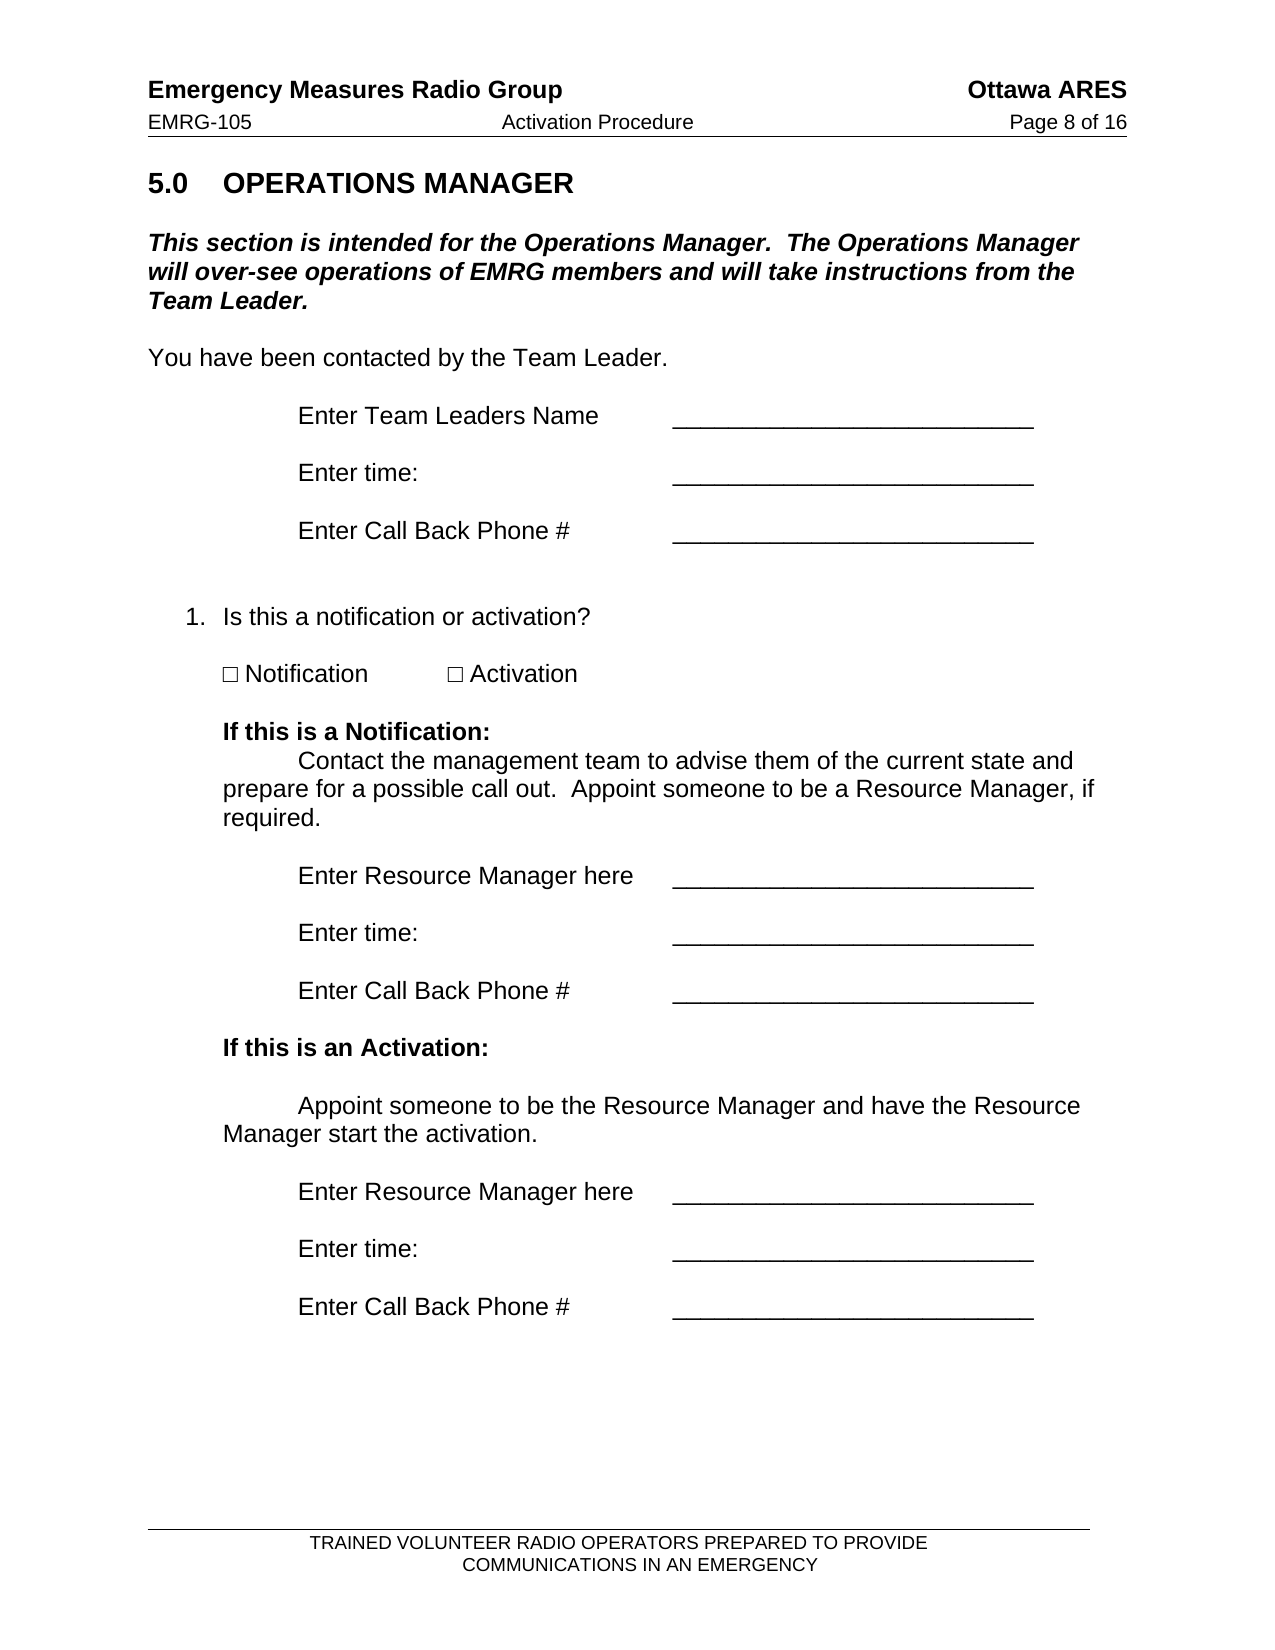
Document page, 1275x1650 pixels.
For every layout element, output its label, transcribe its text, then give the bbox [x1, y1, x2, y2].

list Is this a notification or activation? [185, 602, 1127, 631]
text 5.0 OPERATIONS Manager [148, 166, 1127, 199]
text Enter time: __________________________ [148, 458, 1127, 487]
text Enter time: __________________________ [223, 918, 1127, 947]
text If this is an Activation: [185, 1033, 1127, 1062]
text Contact the management team to advise them of the current state and prepare for a possible call out. Appoint someone to be a Resource Manager, if required. [223, 746, 1127, 832]
text Enter Resource Manager here __________________________ [223, 861, 1127, 889]
text □ Notification □ Activation [223, 659, 1127, 688]
text Enter Call Back Phone # __________________________ [223, 1292, 1127, 1321]
text Enter Resource Manager here __________________________ [223, 1177, 1127, 1206]
text Enter Call Back Phone # __________________________ [148, 516, 1127, 544]
text You have been contacted by the Team Leader. [148, 343, 1127, 372]
text This section is intended for the Operations Manager. The Operations Manager will over-see operations of EMRG members and will take instructions from the Team Leader. [148, 228, 1127, 314]
text Enter Call Back Phone # __________________________ [148, 976, 1127, 1004]
text Enter Team Leaders Name __________________________ [148, 401, 1127, 429]
text Appoint someone to be the Resource Manager and have the Resource Manager start the activation. [223, 1091, 1127, 1148]
text If this is a Notification: [223, 717, 1127, 746]
text Enter time: __________________________ [223, 1234, 1127, 1263]
